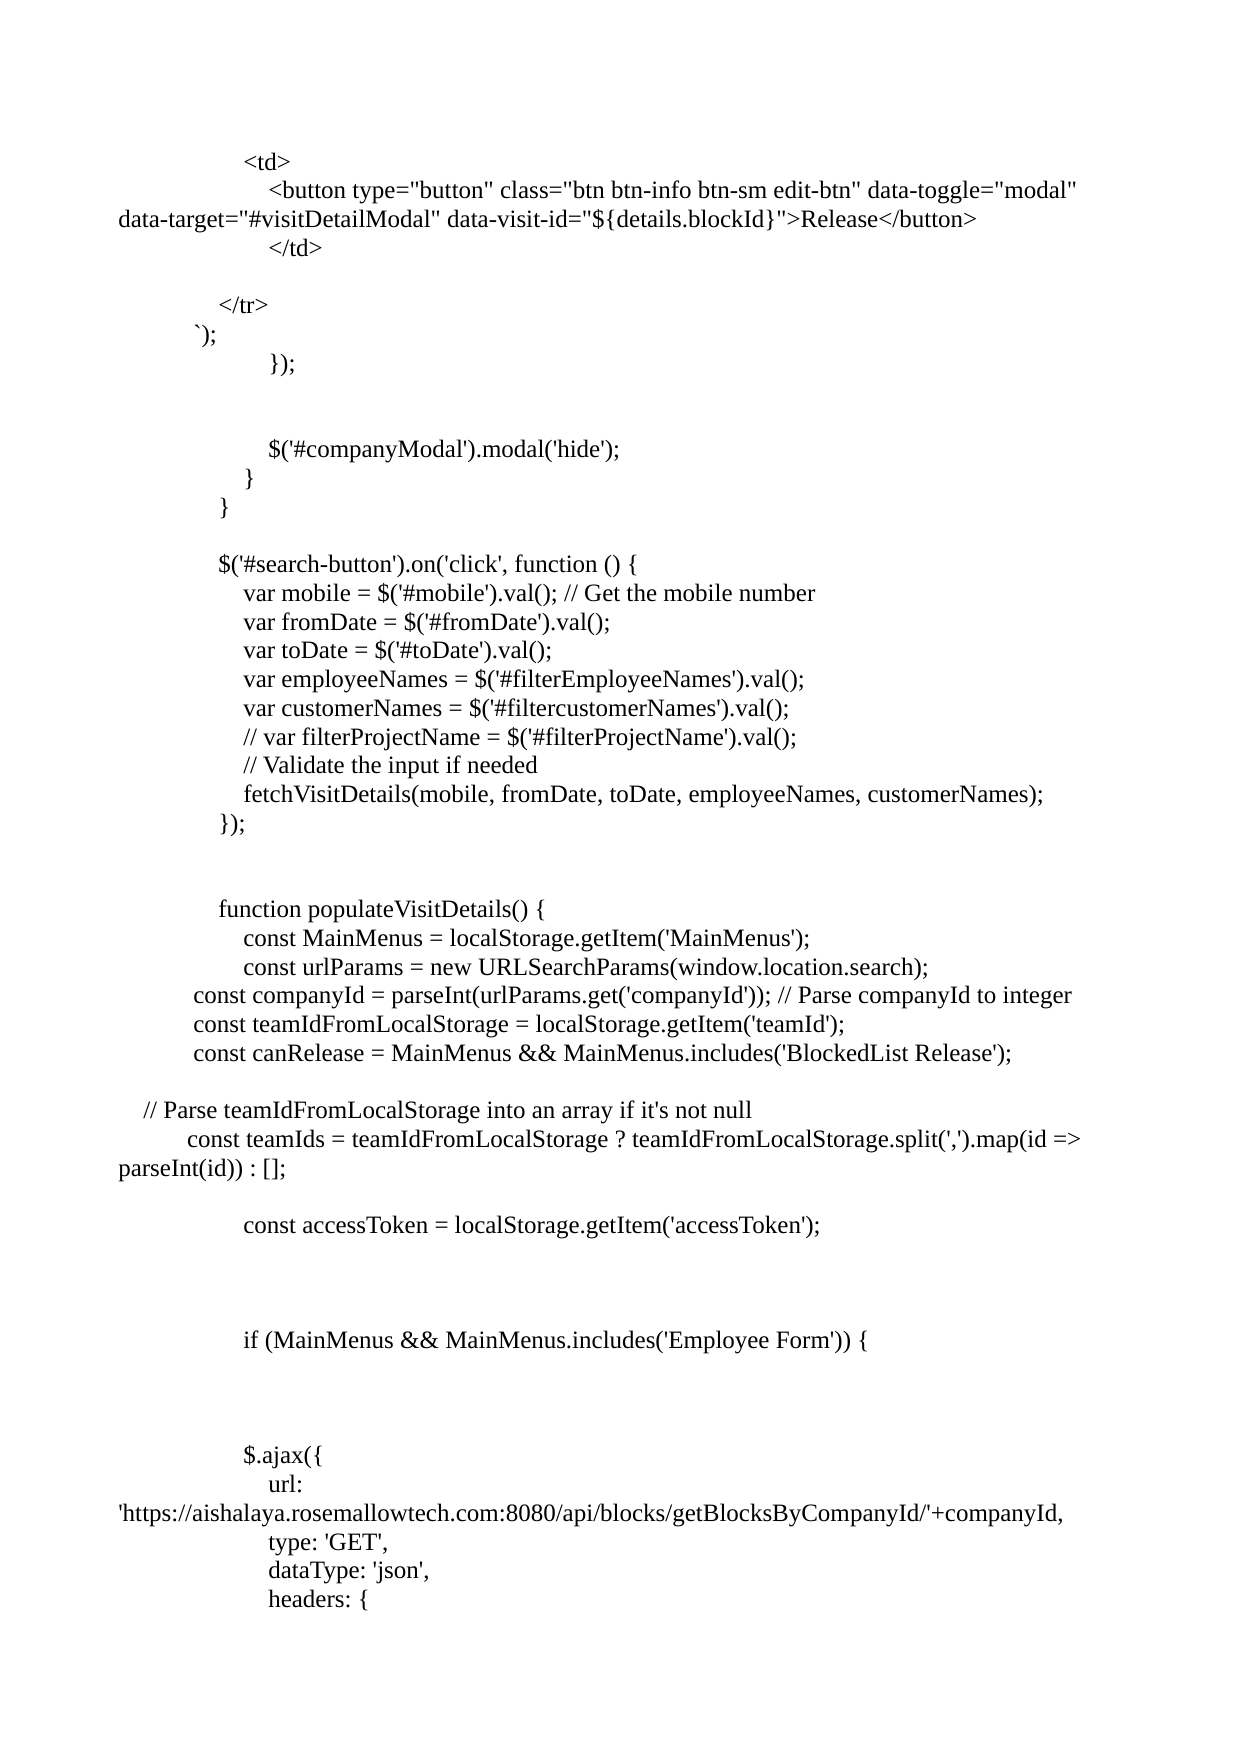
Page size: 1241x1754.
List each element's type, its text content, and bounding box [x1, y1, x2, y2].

text const canRelease = MainMenus && MainMenus.includes('BlockedList Release'); [118, 1038, 1122, 1067]
text <button type="button" class="btn btn-info btn-sm edit-btn" data-toggle="modal" data-target="#visitDetailModal" data-visit-id="${details.blockId}">Release</button> [118, 176, 1122, 233]
text function populateVisitDetails() { [118, 894, 1122, 923]
text } [118, 463, 1122, 492]
text // Parse teamIdFromLocalStorage into an array if it's not null [118, 1096, 1122, 1124]
text var employeeNames = $('#filterEmployeeNames').val(); [118, 664, 1122, 693]
text $.ajax({ [118, 1441, 1122, 1469]
text `); [118, 319, 1122, 348]
text const urlParams = new URLSearchParams(window.location.search); [118, 952, 1122, 981]
text dataType: 'json', [118, 1556, 1122, 1584]
text var mobile = $('#mobile').val(); // Get the mobile number [118, 578, 1122, 607]
text // Validate the input if needed [118, 751, 1122, 779]
text var toDate = $('#toDate').val(); [118, 636, 1122, 664]
text }); [118, 348, 1122, 377]
text </tr> [118, 291, 1122, 319]
text </td> [118, 233, 1122, 262]
text $('#companyModal').modal('hide'); [118, 434, 1122, 463]
text type: 'GET', [118, 1527, 1122, 1556]
text headers: { [118, 1584, 1122, 1613]
text var fromDate = $('#fromDate').val(); [118, 607, 1122, 636]
text fetchVisitDetails(mobile, fromDate, toDate, employeeNames, customerNames); [118, 779, 1122, 808]
text <td> [118, 147, 1122, 176]
text $('#search-button').on('click', function () { [118, 549, 1122, 578]
text if (MainMenus && MainMenus.includes('Employee Form')) { [118, 1326, 1122, 1354]
text }); [118, 808, 1122, 837]
text const MainMenus = localStorage.getItem('MainMenus'); [118, 923, 1122, 952]
text const accessToken = localStorage.getItem('accessToken'); [118, 1211, 1122, 1239]
text var customerNames = $('#filtercustomerNames').val(); [118, 693, 1122, 722]
text const teamIdFromLocalStorage = localStorage.getItem('teamId'); [118, 1009, 1122, 1038]
text url: 'https://aishalaya.rosemallowtech.com:8080/api/blocks/getBlocksByCompanyId/'+companyId, [118, 1469, 1122, 1527]
text const teamIds = teamIdFromLocalStorage ? teamIdFromLocalStorage.split(',').map(id => parseInt(id)) : []; [118, 1124, 1122, 1182]
text } [118, 492, 1122, 521]
text // var filterProjectName = $('#filterProjectName').val(); [118, 722, 1122, 751]
text const companyId = parseInt(urlParams.get('companyId')); // Parse companyId to integer [118, 981, 1122, 1009]
